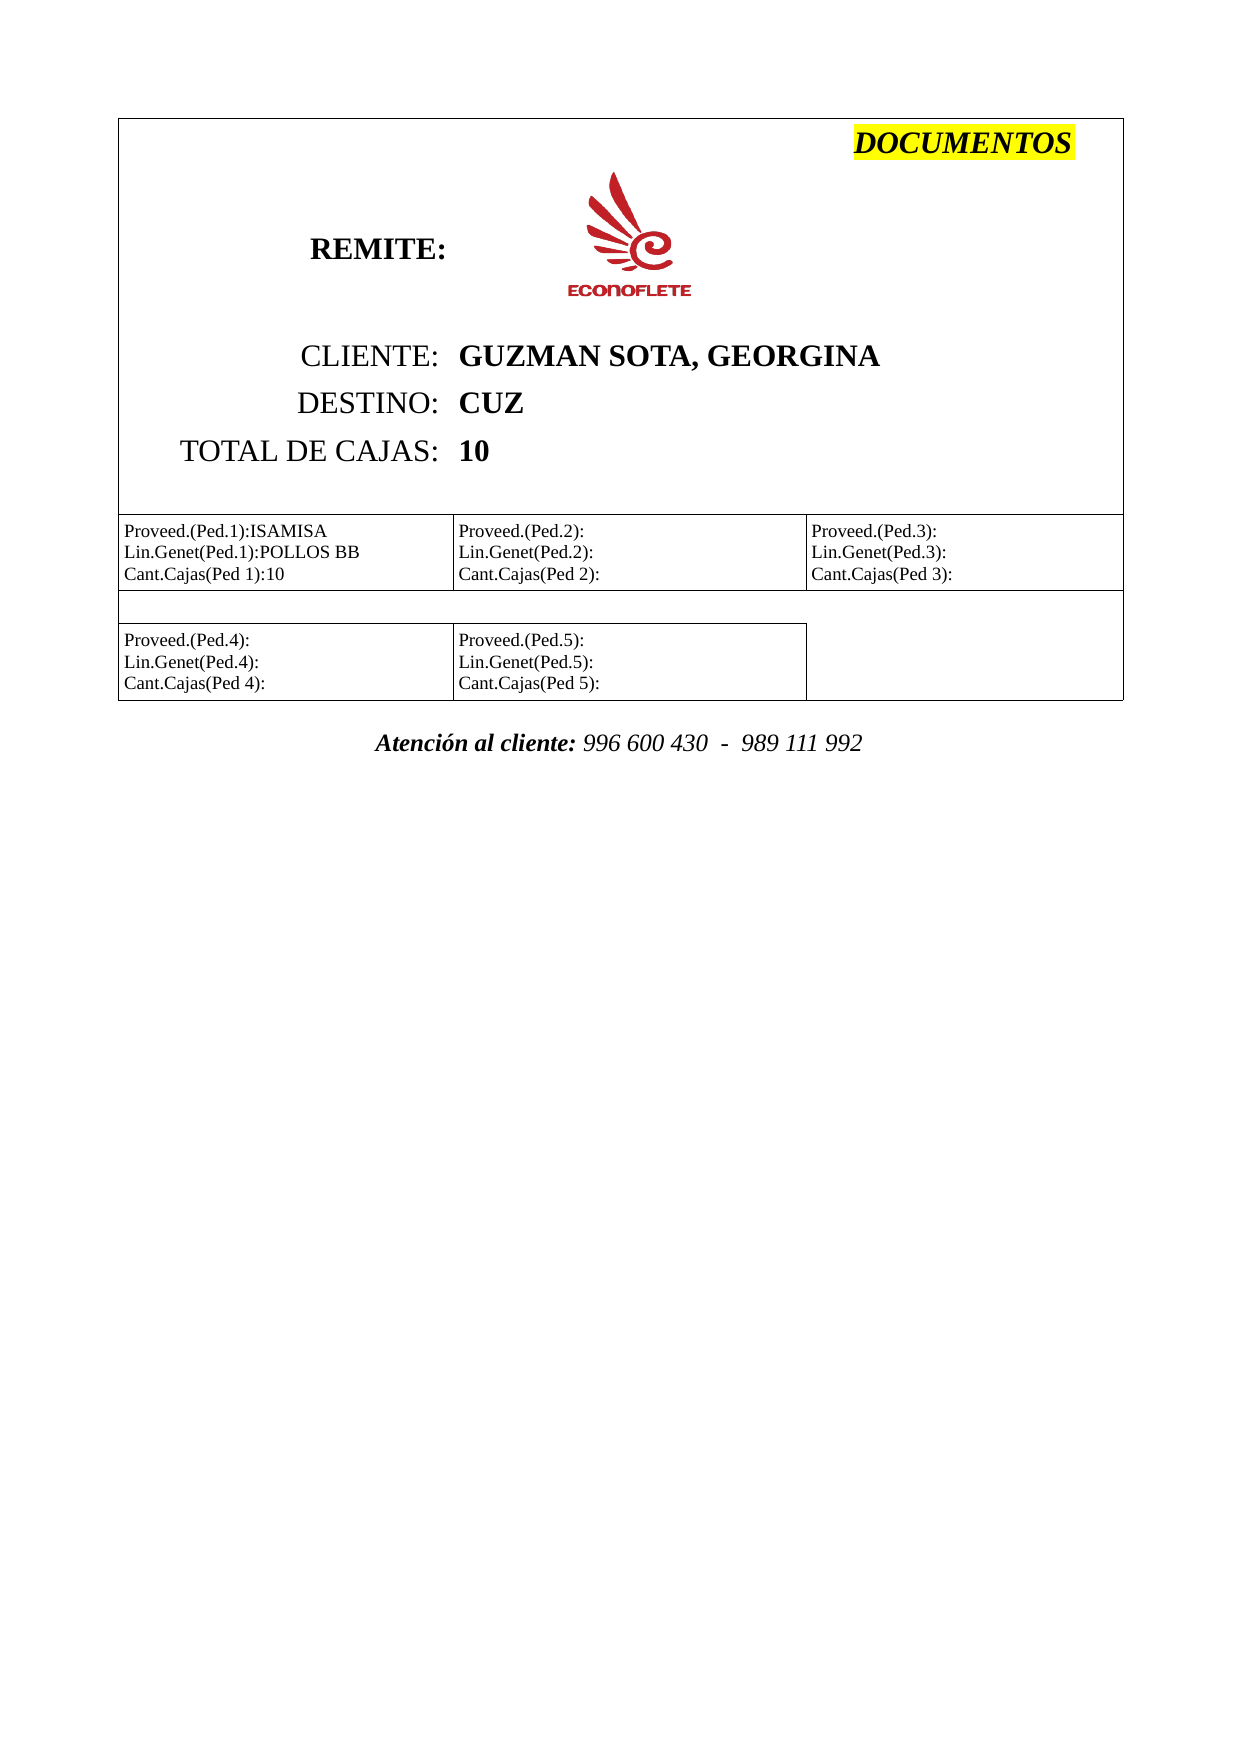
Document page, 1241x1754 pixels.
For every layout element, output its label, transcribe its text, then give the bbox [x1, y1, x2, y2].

table_header [119, 119, 453, 166]
table_cell CUZ [453, 379, 806, 426]
text Atención al cliente: 996 600 430 - 989 111 992 [118, 728, 1122, 757]
table_cell Proveed.(Ped.2): Lin.Genet(Ped.2): Cant.Cajas(Ped 2): [454, 515, 806, 590]
table_cell DESTINO: [119, 379, 453, 426]
table_cell Proveed.(Ped.3): Lin.Genet(Ped.3): Cant.Cajas(Ped 3): [807, 515, 1123, 590]
table_cell [806, 591, 1123, 623]
table_header [453, 119, 806, 166]
table_cell TOTAL DE CAJAS: [119, 426, 453, 474]
table_cell [453, 591, 806, 623]
table_cell [453, 474, 806, 514]
table_cell [806, 474, 1123, 514]
table_cell [807, 623, 1123, 699]
table_cell Proveed.(Ped.4): Lin.Genet(Ped.4): Cant.Cajas(Ped 4): [119, 624, 453, 699]
table_cell [453, 166, 806, 332]
picture [552, 171, 707, 297]
table_cell 10 [453, 426, 1123, 474]
table_cell [806, 379, 1123, 426]
table_cell REMITE: [119, 166, 453, 332]
table_cell CLIENTE: [119, 332, 453, 379]
table_cell Proveed.(Ped.5): Lin.Genet(Ped.5): Cant.Cajas(Ped 5): [454, 624, 806, 699]
table_cell [806, 166, 1123, 332]
table_cell Proveed.(Ped.1):ISAMISA Lin.Genet(Ped.1):POLLOS BB Cant.Cajas(Ped 1):10 [119, 515, 453, 590]
table_header DOCUMENTOS [806, 119, 1123, 166]
table_cell [119, 474, 453, 514]
table_cell [119, 591, 453, 623]
table_cell GUZMAN SOTA, GEORGINA [453, 332, 1123, 379]
